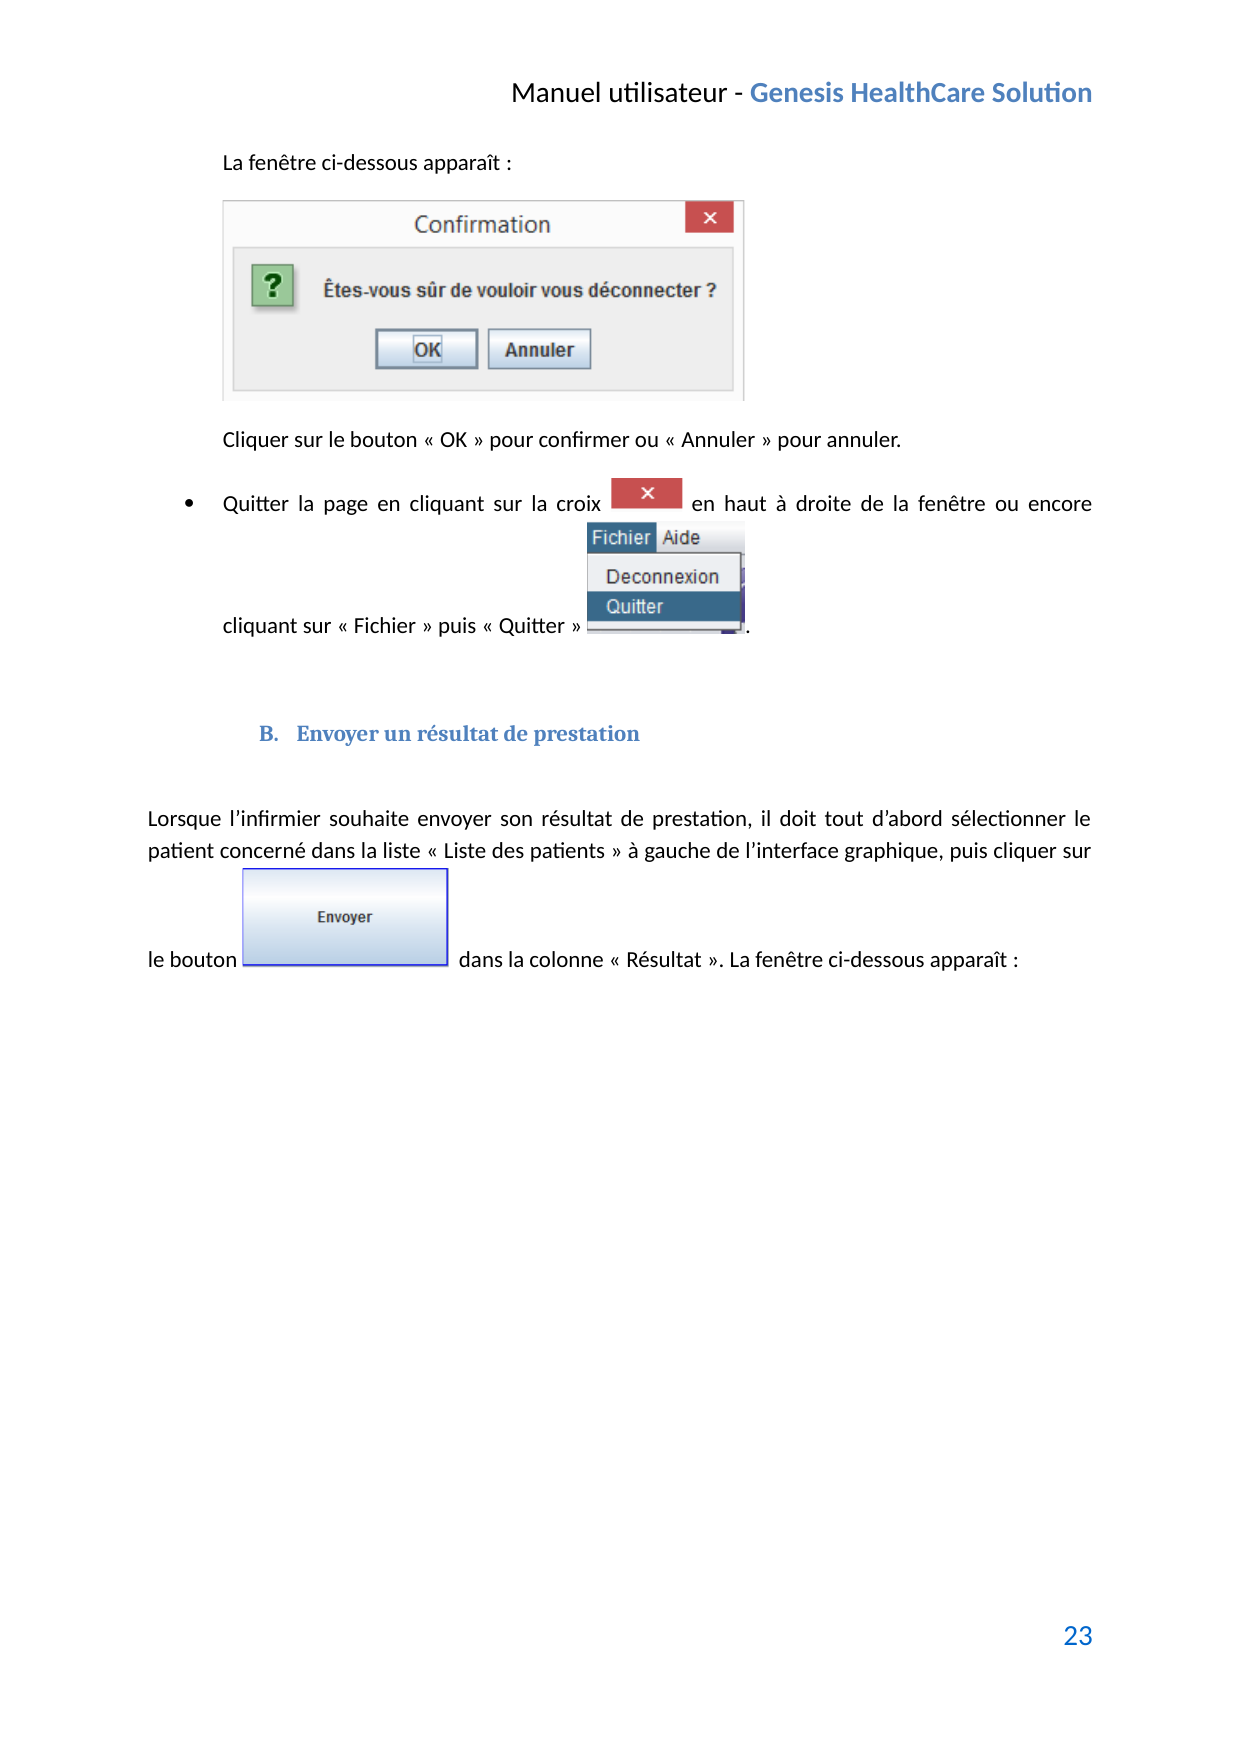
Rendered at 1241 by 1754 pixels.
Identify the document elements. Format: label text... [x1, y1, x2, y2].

text Lorsque l’infirmier souhaite envoyer son résultat de prestation, il doit tout d’abord sélectionner le patient concerné dans la liste « Liste des patients » à gauche de l’interface graphique, puis cliquer sur le bouton dans la colonne « Résultat ». La fenêtre ci-dessous apparaît : [148, 804, 1093, 973]
picture [242, 868, 449, 968]
picture [222, 200, 745, 401]
list Cliquer sur le bouton « OK » pour confirmer ou « Annuler » pour annuler. [223, 426, 1093, 454]
list Quitter la page en cliquant sur la croix en haut à droite de la fenêtre ou encore cliquant sur « Fichier » puis « Quitter » . [185, 479, 1093, 639]
picture [610, 478, 683, 512]
subtitle Envoyer un résultat de prestation [259, 720, 1093, 747]
list La fenêtre ci-dessous apparaît : [223, 148, 1093, 176]
picture [587, 521, 745, 634]
